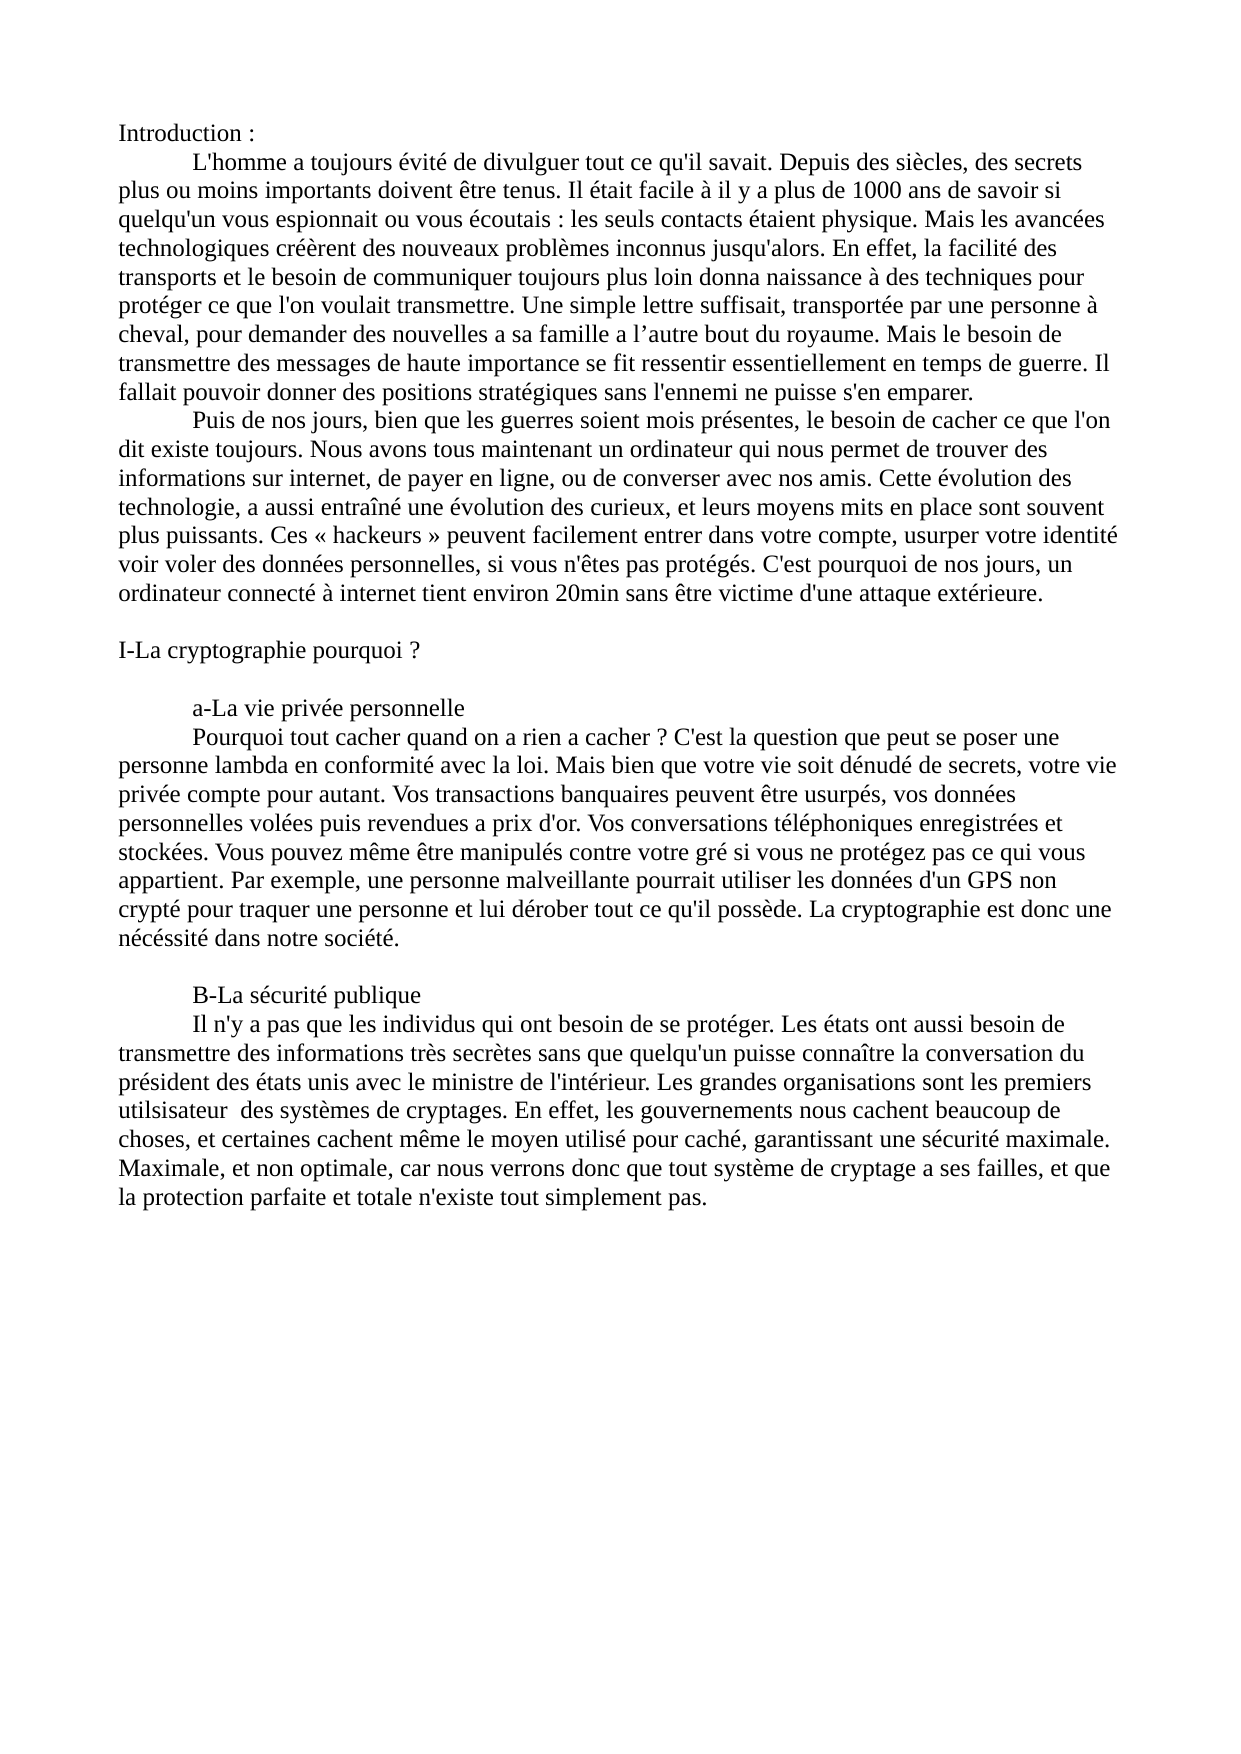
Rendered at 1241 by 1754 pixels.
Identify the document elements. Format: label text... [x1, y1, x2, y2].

text B-La sécurité publique [118, 981, 1122, 1009]
text I-La cryptographie pourquoi ? [118, 636, 1122, 664]
text Introduction : [118, 118, 1122, 147]
text Il n'y a pas que les individus qui ont besoin de se protéger. Les états ont aussi besoin de transmettre des informations très secrètes sans que quelqu'un puisse connaître la conversation du président des états unis avec le ministre de l'intérieur. Les grandes organisations sont les premiers utilsisateur des systèmes de cryptages. En effet, les gouvernements nous cachent beaucoup de choses, et certaines cachent même le moyen utilisé pour caché, garantissant une sécurité maximale. Maximale, et non optimale, car nous verrons donc que tout système de cryptage a ses failles, et que la protection parfaite et totale n'existe tout simplement pas. [118, 1009, 1122, 1211]
text a-La vie privée personnelle [118, 693, 1122, 722]
text Puis de nos jours, bien que les guerres soient mois présentes, le besoin de cacher ce que l'on dit existe toujours. Nous avons tous maintenant un ordinateur qui nous permet de trouver des informations sur internet, de payer en ligne, ou de converser avec nos amis. Cette évolution des technologie, a aussi entraîné une évolution des curieux, et leurs moyens mits en place sont souvent plus puissants. Ces « hackeurs » peuvent facilement entrer dans votre compte, usurper votre identité voir voler des données personnelles, si vous n'êtes pas protégés. C'est pourquoi de nos jours, un ordinateur connecté à internet tient environ 20min sans être victime d'une attaque extérieure. [118, 406, 1122, 607]
text Pourquoi tout cacher quand on a rien a cacher ? C'est la question que peut se poser une personne lambda en conformité avec la loi. Mais bien que votre vie soit dénudé de secrets, votre vie privée compte pour autant. Vos transactions banquaires peuvent être usurpés, vos données personnelles volées puis revendues a prix d'or. Vos conversations téléphoniques enregistrées et stockées. Vous pouvez même être manipulés contre votre gré si vous ne protégez pas ce qui vous appartient. Par exemple, une personne malveillante pourrait utiliser les données d'un GPS non crypté pour traquer une personne et lui dérober tout ce qu'il possède. La cryptographie est donc une nécéssité dans notre société. [118, 722, 1122, 952]
text L'homme a toujours évité de divulguer tout ce qu'il savait. Depuis des siècles, des secrets plus ou moins importants doivent être tenus. Il était facile à il y a plus de 1000 ans de savoir si quelqu'un vous espionnait ou vous écoutais : les seuls contacts étaient physique. Mais les avancées technologiques créèrent des nouveaux problèmes inconnus jusqu'alors. En effet, la facilité des transports et le besoin de communiquer toujours plus loin donna naissance à des techniques pour protéger ce que l'on voulait transmettre. Une simple lettre suffisait, transportée par une personne à cheval, pour demander des nouvelles a sa famille a l’autre bout du royaume. Mais le besoin de transmettre des messages de haute importance se fit ressentir essentiellement en temps de guerre. Il fallait pouvoir donner des positions stratégiques sans l'ennemi ne puisse s'en emparer. [118, 147, 1122, 406]
